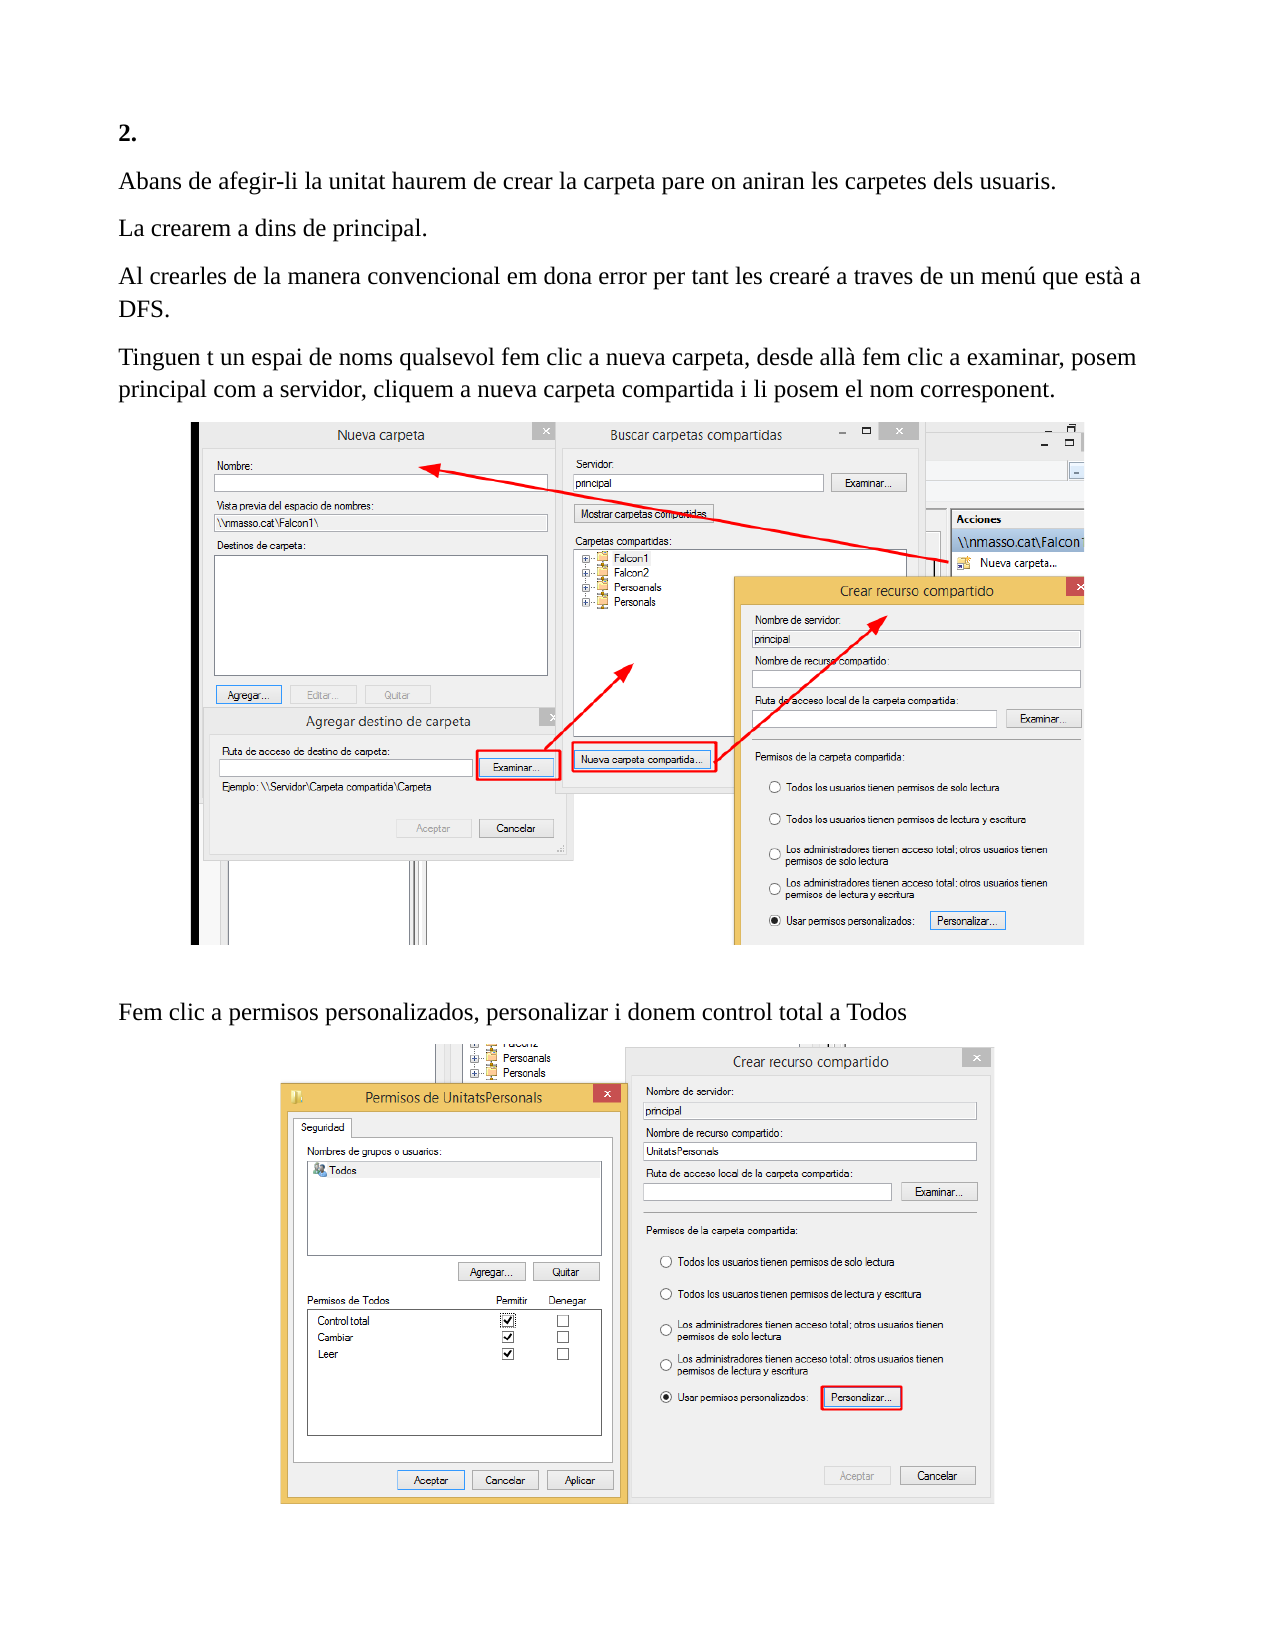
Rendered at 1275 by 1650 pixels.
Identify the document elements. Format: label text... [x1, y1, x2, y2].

text Abans de afegir-li la unitat haurem de crear la carpeta pare on aniran les carpetes dels usuaris. [118, 166, 1157, 194]
picture [280, 1044, 995, 1504]
picture [190, 422, 1085, 945]
text 2. [118, 118, 1157, 147]
text La crearem a dins de principal. [118, 213, 1157, 242]
text Al crearles de la manera convencional em dona error per tant les crearé a traves de un menú que està a DFS. [118, 261, 1157, 323]
text Fem clic a permisos personalizados, personalizar i donem control total a Todos [118, 997, 1157, 1026]
text Tinguen t un espai de noms qualsevol fem clic a nueva carpeta, desde allà fem clic a examinar, posem principal com a servidor, cliquem a nueva carpeta compartida i li posem el nom corresponent. [118, 342, 1157, 403]
